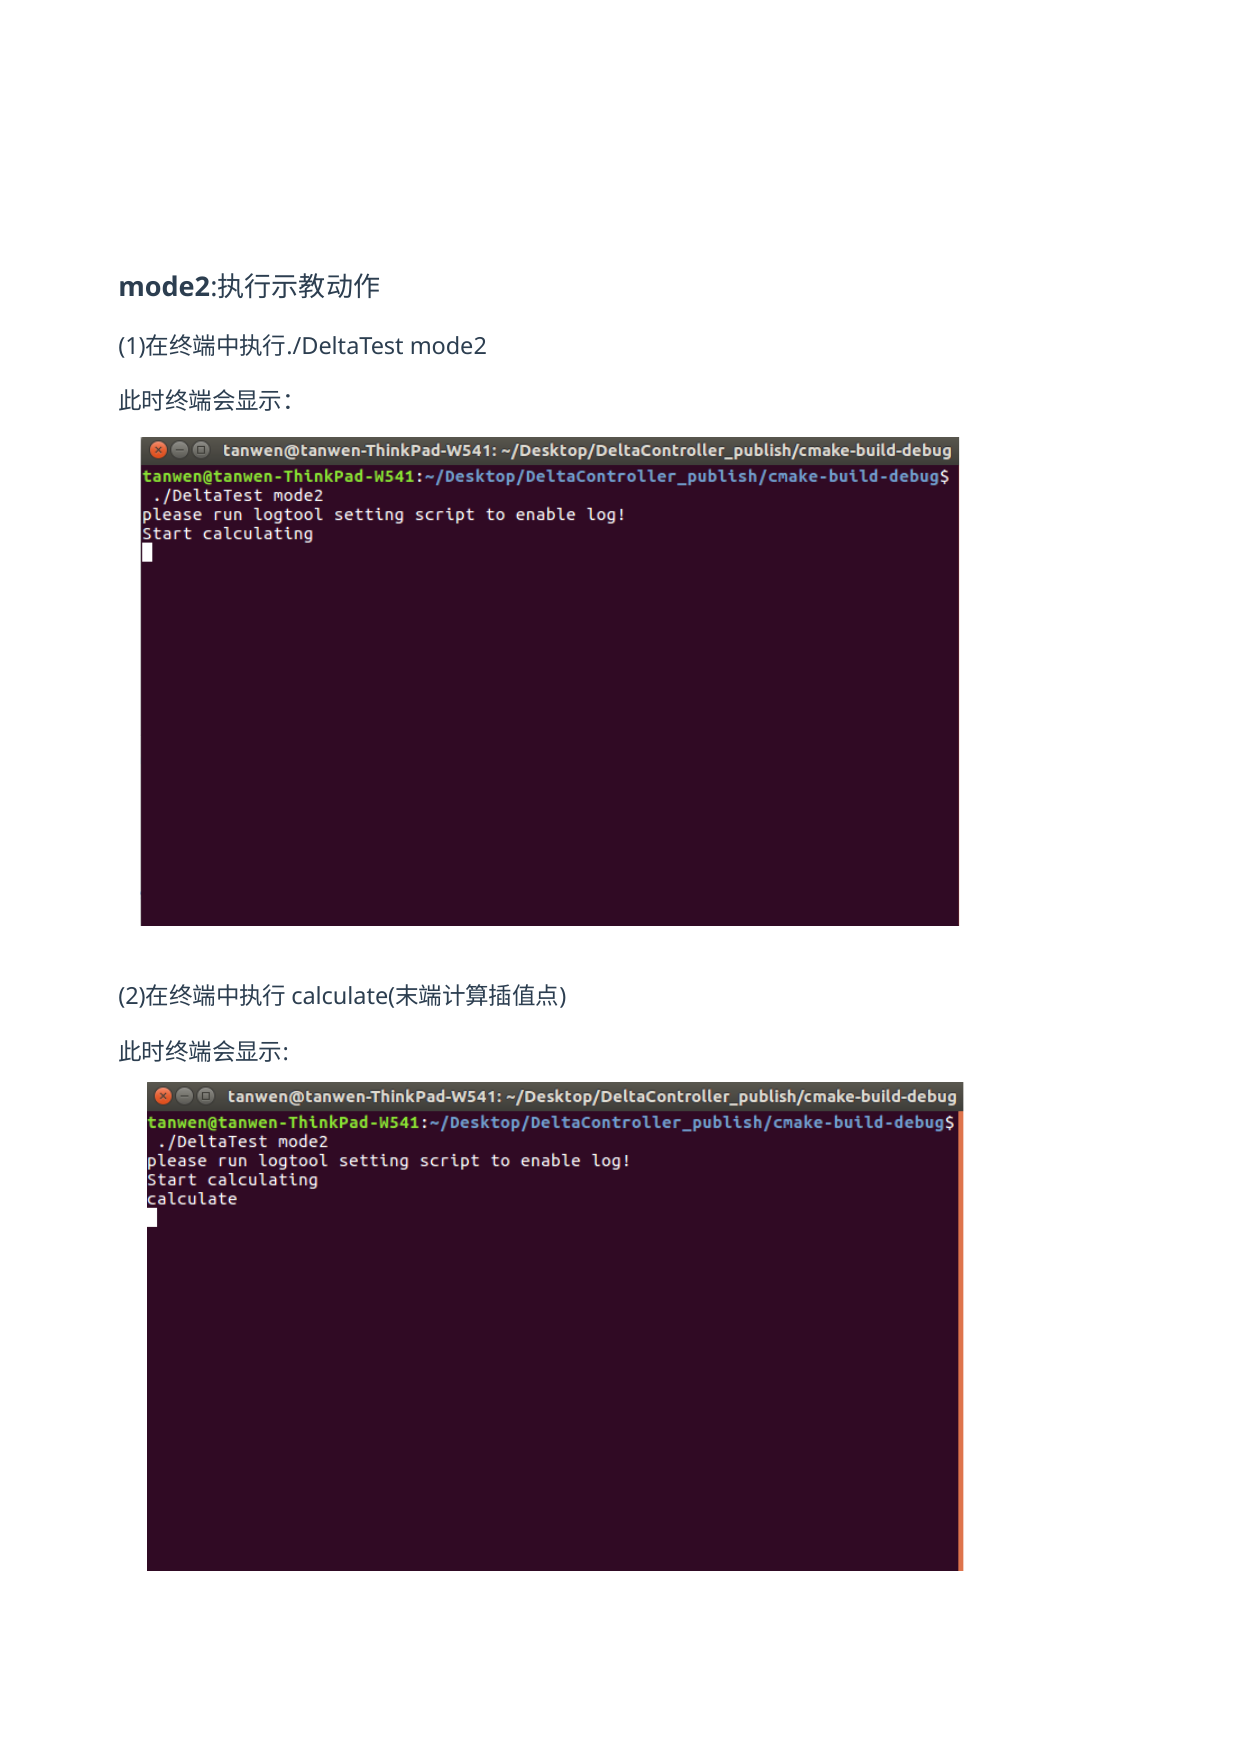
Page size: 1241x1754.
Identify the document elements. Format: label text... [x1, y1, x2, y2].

text 此时终端会显示： [118, 382, 1122, 416]
text (2)在终端中执行calculate(末端计算插值点) [118, 977, 1122, 1012]
picture [140, 437, 960, 926]
picture [147, 1082, 964, 1571]
text (1)在终端中执行./DeltaTest mode2 [118, 327, 1122, 361]
text 此时终端会显示: [118, 1033, 1122, 1067]
text mode2:执行示教动作 [118, 265, 1122, 305]
